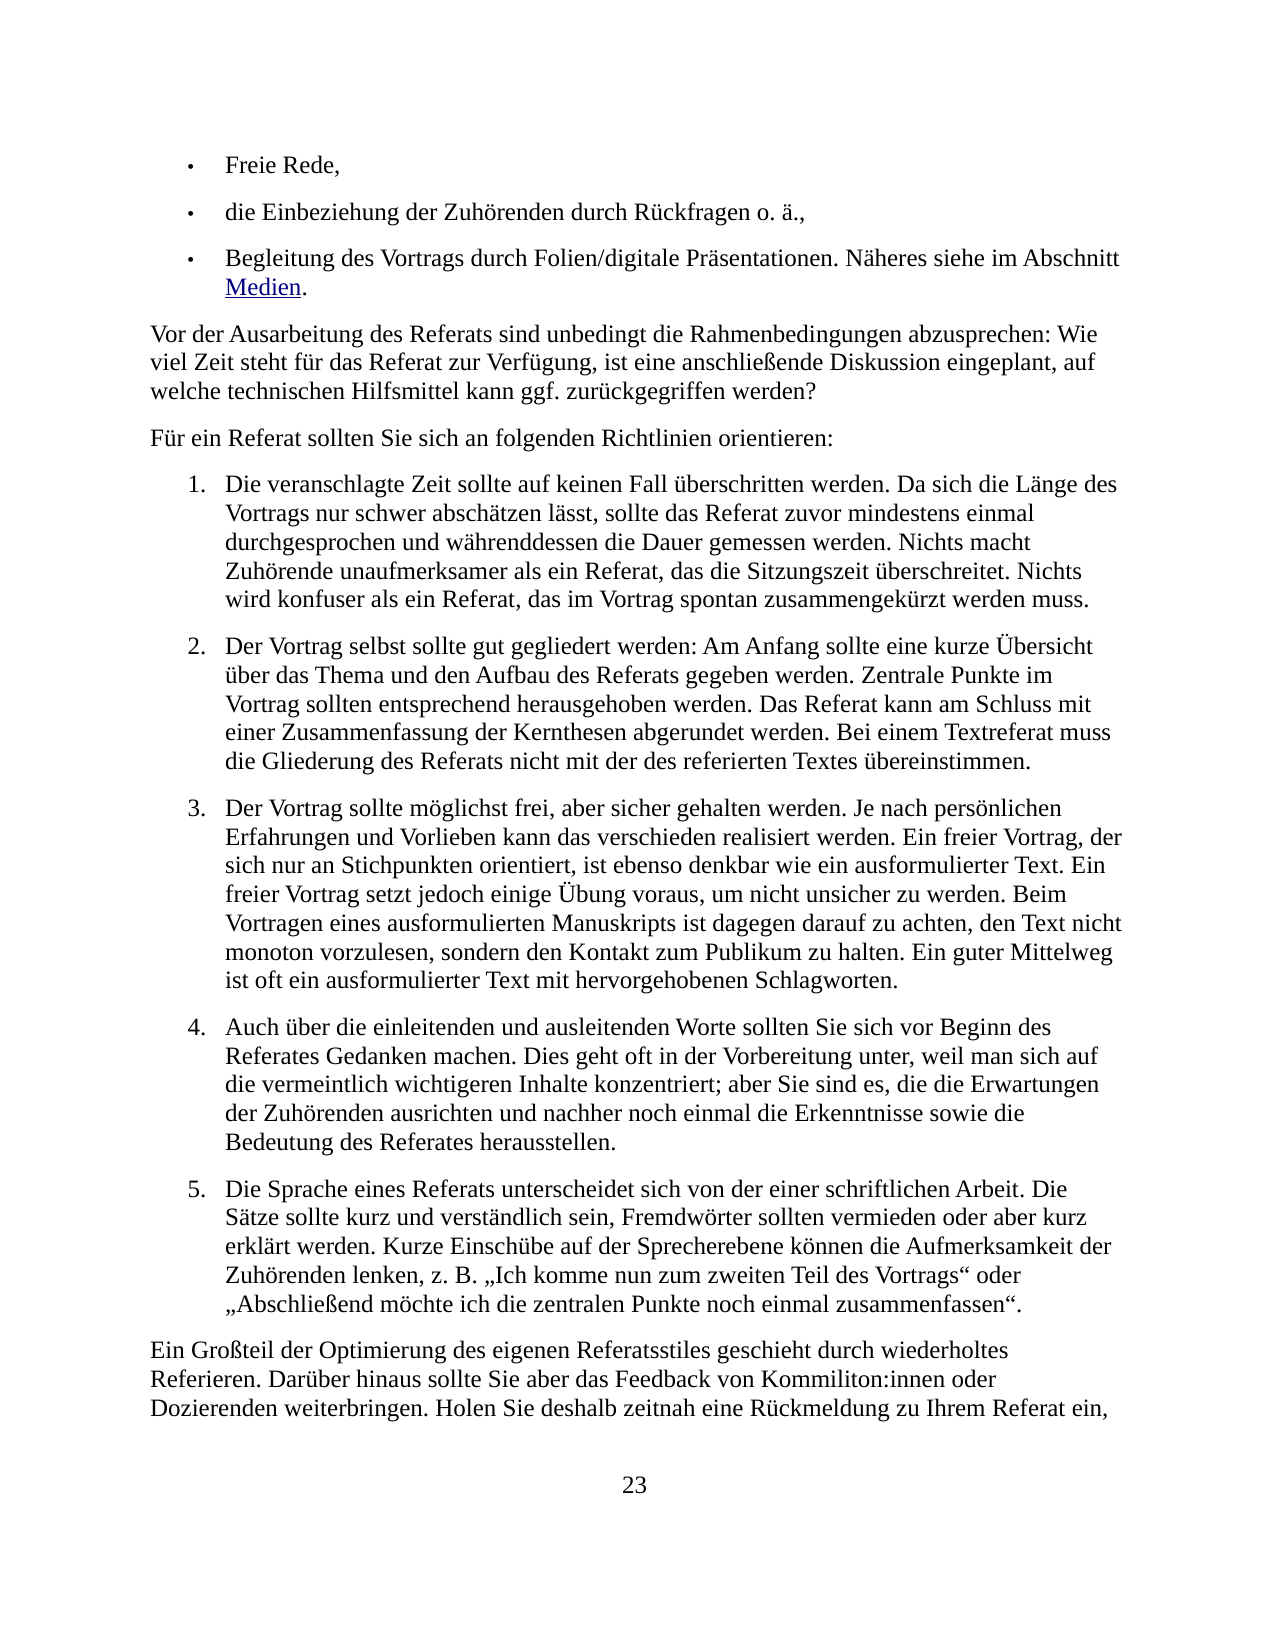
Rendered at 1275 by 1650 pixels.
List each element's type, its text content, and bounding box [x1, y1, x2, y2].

list Die Sprache eines Referats unterscheidet sich von der einer schriftlichen Arbeit. Die Sätze sollte kurz und verständlich sein, Fremdwörter sollten vermieden oder aber kurz erklärt werden. Kurze Einschübe auf der Sprecherebene können die Aufmerksamkeit der Zuhörenden lenken, z. B. „Ich komme nun zum zweiten Teil des Vortrags“ oder „Abschließend möchte ich die zentralen Punkte noch einmal zusammenfassen“. [187, 1174, 1125, 1317]
list Der Vortrag selbst sollte gut gegliedert werden: Am Anfang sollte eine kurze Übersicht über das Thema und den Aufbau des Referats gegeben werden. Zentrale Punkte im Vortrag sollten entsprechend herausgehoben werden. Das Referat kann am Schluss mit einer Zusammenfassung der Kernthesen abgerundet werden. Bei einem Textreferat muss die Gliederung des Referats nicht mit der des referierten Textes übereinstimmen. [187, 631, 1125, 775]
list Begleitung des Vortrags durch Folien/​digitale Präsentationen. Näheres siehe im Abschnitt Medien. [187, 243, 1125, 301]
text Für ein Referat sollten Sie sich an folgenden Richtlinien orientieren: [150, 423, 1125, 452]
list Freie Rede, [187, 150, 1125, 179]
list Auch über die einleitenden und ausleitenden Worte sollten Sie sich vor Beginn des Referates Gedanken machen. Dies geht oft in der Vorbereitung unter, weil man sich auf die vermeintlich wichtigeren Inhalte konzentriert; aber Sie sind es, die die Erwartungen der Zuhörenden ausrichten und nachher noch einmal die Erkenntnisse sowie die Bedeutung des Referates herausstellen. [187, 1012, 1125, 1156]
text Vor der Ausarbeitung des Referats sind unbedingt die Rahmenbedingungen abzusprechen: Wie viel Zeit steht für das Referat zur Verfügung, ist eine anschließende Diskussion eingeplant, auf welche technischen Hilfsmittel kann ggf. zurückgegriffen werden? [150, 319, 1125, 405]
list die Einbeziehung der Zuhörenden durch Rückfragen o. ä., [187, 197, 1125, 225]
list Der Vortrag sollte möglichst frei, aber sicher gehalten werden. Je nach persönlichen Erfahrungen und Vorlieben kann das verschieden realisiert werden. Ein freier Vortrag, der sich nur an Stichpunkten orientiert, ist ebenso denkbar wie ein ausformulierter Text. Ein freier Vortrag setzt jedoch einige Übung voraus, um nicht unsicher zu werden. Beim Vortragen eines ausformulierten Manuskripts ist dagegen darauf zu achten, den Text nicht monoton vorzulesen, sondern den Kontakt zum Publikum zu halten. Ein guter Mittelweg ist oft ein ausformulierter Text mit hervorgehobenen Schlagworten. [187, 793, 1125, 994]
text Ein Großteil der Optimierung des eigenen Referatsstiles geschieht durch wiederholtes Referieren. Darüber hinaus sollte Sie aber das Feedback von Kommiliton:innen oder Dozierenden weiterbringen. Holen Sie deshalb zeitnah eine Rückmeldung zu Ihrem Referat ein, [150, 1335, 1125, 1422]
list Die veranschlagte Zeit sollte auf keinen Fall überschritten werden. Da sich die Länge des Vortrags nur schwer abschätzen lässt, sollte das Referat zuvor mindestens einmal durchgesprochen und währenddessen die Dauer gemessen werden. Nichts macht Zuhörende unaufmerksamer als ein Referat, das die Sitzungszeit überschreitet. Nichts wird konfuser als ein Referat, das im Vortrag spontan zusammengekürzt werden muss. [187, 469, 1125, 613]
